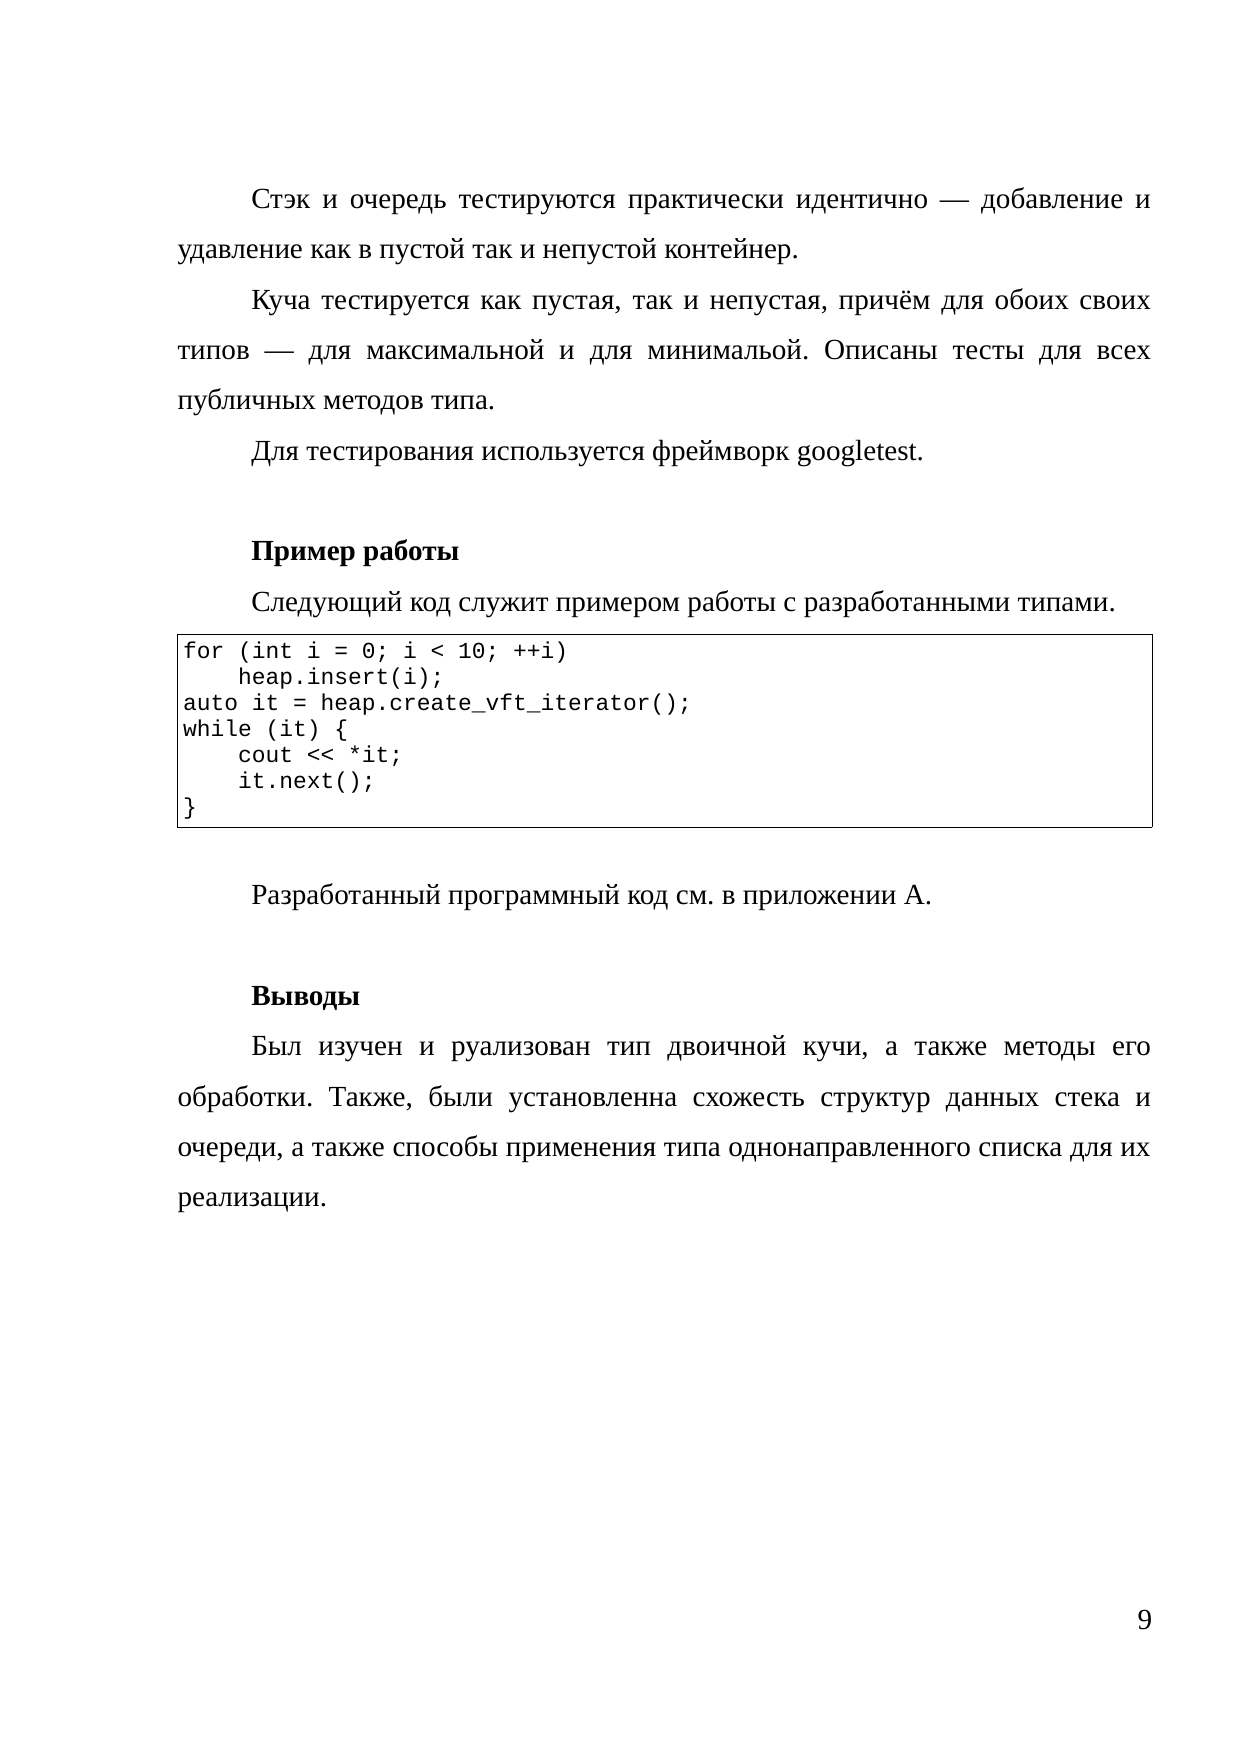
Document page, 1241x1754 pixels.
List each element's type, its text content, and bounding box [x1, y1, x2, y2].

text Следующий код служит примером работы с разработанными типами. [177, 584, 1152, 617]
text Куча тестируется как пустая, так и непустая, причём для обоих своих типов — для максимальной и для минимальой. Описаны тесты для всех публичных методов типа. [177, 282, 1152, 416]
subtitle Пример работы [177, 533, 1152, 567]
subtitle Выводы [177, 978, 1152, 1012]
text Разработанный программный код см. в приложении А. [177, 877, 1152, 911]
text Был изучен и руализован тип двоичной кучи, а также методы его обработки. Также, были установленна схожесть структур данных стека и очереди, а также способы применения типа однонаправленного списка для их реализации. [177, 1028, 1152, 1213]
text Для тестирования используется фреймворк googletest. [177, 433, 1152, 466]
text Стэк и очередь тестируются практически идентично — добавление и удавление как в пустой так и непустой контейнер. [177, 181, 1152, 265]
table_header for (int i = 0; i < 10; ++i) heap.insert(i); auto it = heap.create_vft_iterator(); while (it) { cout << *it; it.next(); } [178, 635, 1152, 827]
